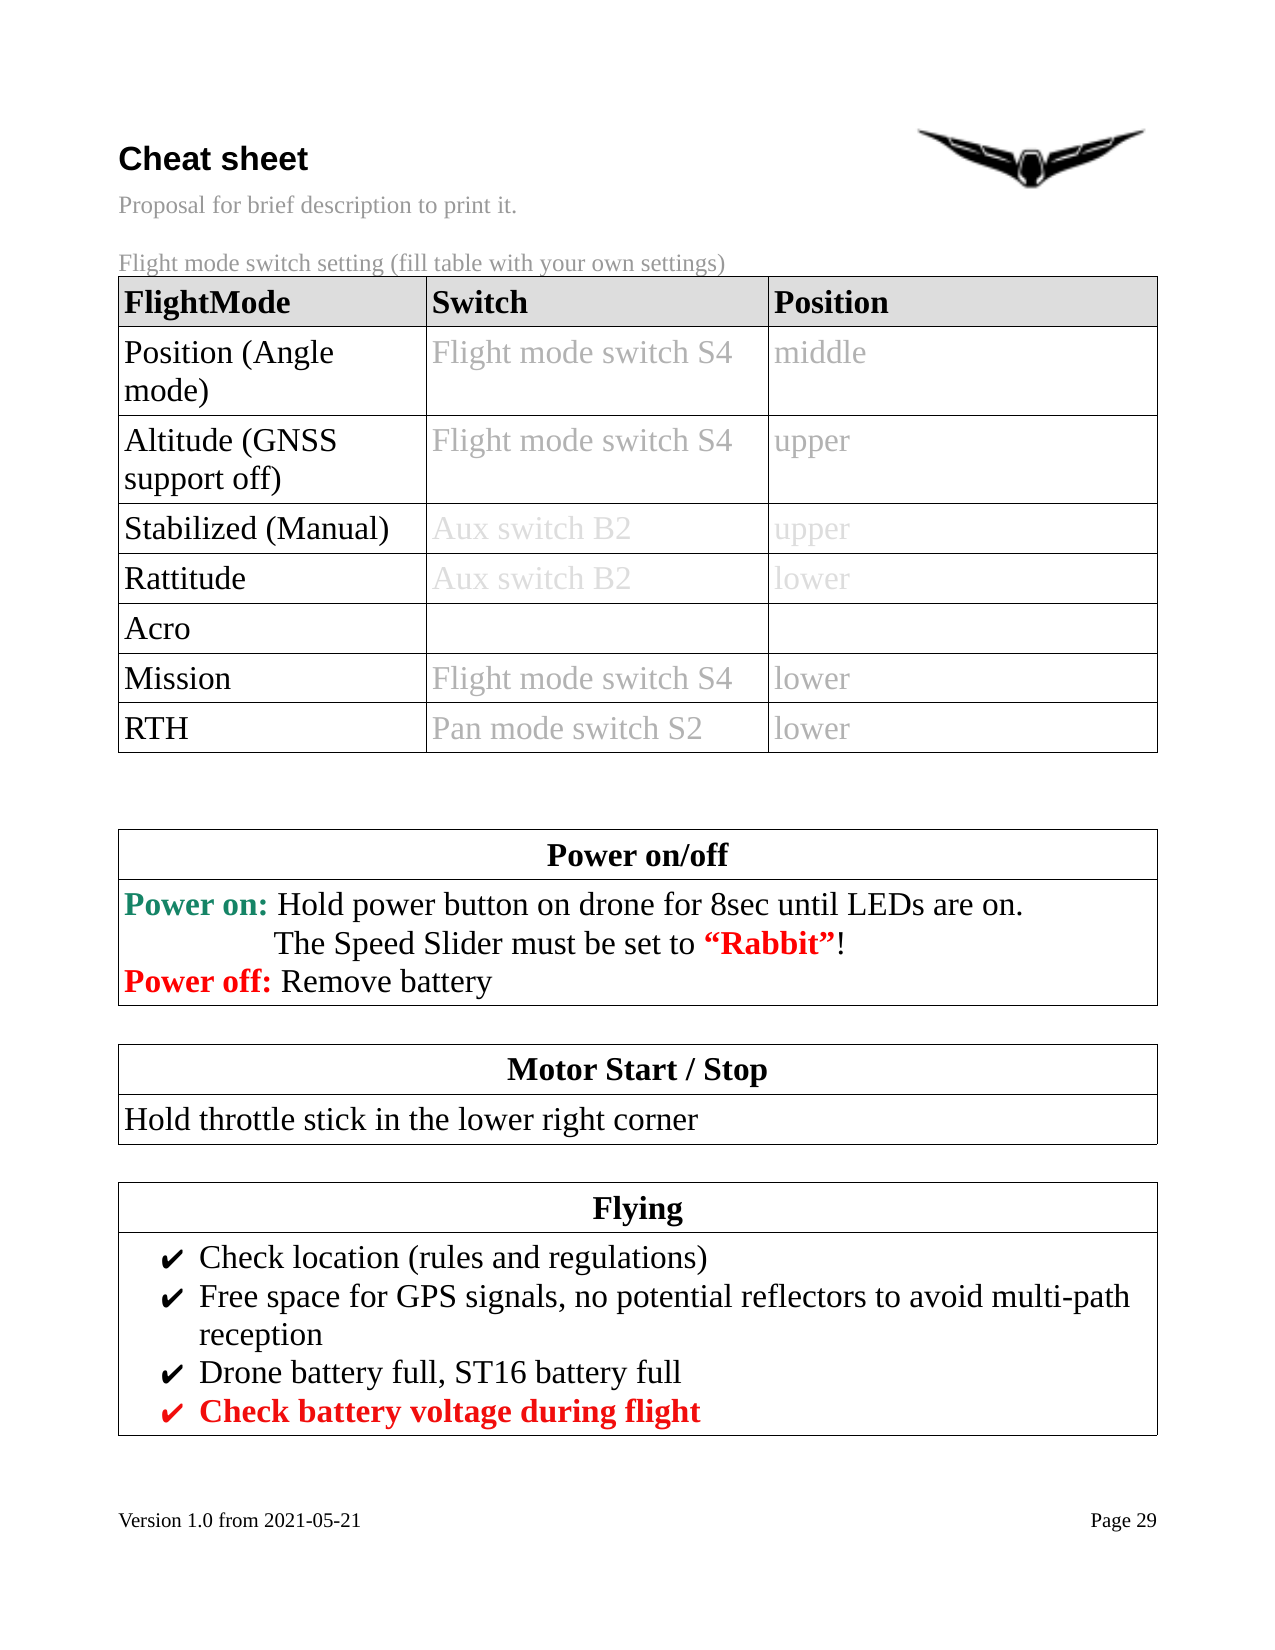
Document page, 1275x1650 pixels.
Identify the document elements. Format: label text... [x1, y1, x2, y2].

table_cell Position (Angle mode) [119, 327, 426, 414]
table_header FlightMode [119, 277, 426, 326]
table_cell Pan mode switch S2 [427, 703, 768, 752]
table_cell Stabilized (Manual) [119, 504, 426, 553]
table_cell Aux switch B2 [427, 554, 768, 602]
table_cell lower [769, 654, 1157, 702]
subtitle [1148, 139, 1157, 178]
table_cell RTH [119, 703, 426, 752]
table_cell Flight mode switch S4 [427, 416, 768, 503]
table_cell middle [769, 327, 1157, 414]
picture [914, 126, 1148, 193]
table_cell upper [769, 504, 1157, 553]
table_cell Acro [119, 604, 426, 652]
text Proposal for brief description to print it. [118, 190, 1157, 219]
table_cell upper [769, 416, 1157, 503]
table_header Position [769, 277, 1157, 326]
table_cell Power on: Hold power button on drone for 8sec until LEDs are on. The Speed Slider must be set to “Rabbit”! Power off: Remove battery [119, 880, 1157, 1005]
table_cell Altitude (GNSS support off) [119, 416, 426, 503]
table_cell lower [769, 554, 1157, 602]
table_cell Check location (rules and regulations) Free space for GPS signals, no potential reflectors to avoid multi-path reception Drone battery full, ST16 battery full Check battery voltage during flight [119, 1233, 1157, 1435]
subtitle Cheat sheet [118, 139, 914, 178]
table_cell Rattitude [119, 554, 426, 602]
table_header Flying [119, 1183, 1157, 1232]
table_cell Aux switch B2 [427, 504, 768, 553]
table_cell [427, 604, 768, 652]
table_cell Flight mode switch S4 [427, 654, 768, 702]
table_header Switch [427, 277, 768, 326]
table_cell Hold throttle stick in the lower right corner [119, 1095, 1157, 1144]
table_header Motor Start / Stop [119, 1045, 1157, 1094]
text Flight mode switch setting (fill table with your own settings) [118, 248, 1157, 276]
table_cell [769, 604, 1157, 652]
table_cell Flight mode switch S4 [427, 327, 768, 414]
table_cell Mission [119, 654, 426, 702]
table_header Power on/off [119, 830, 1157, 879]
table_cell lower [769, 703, 1157, 752]
